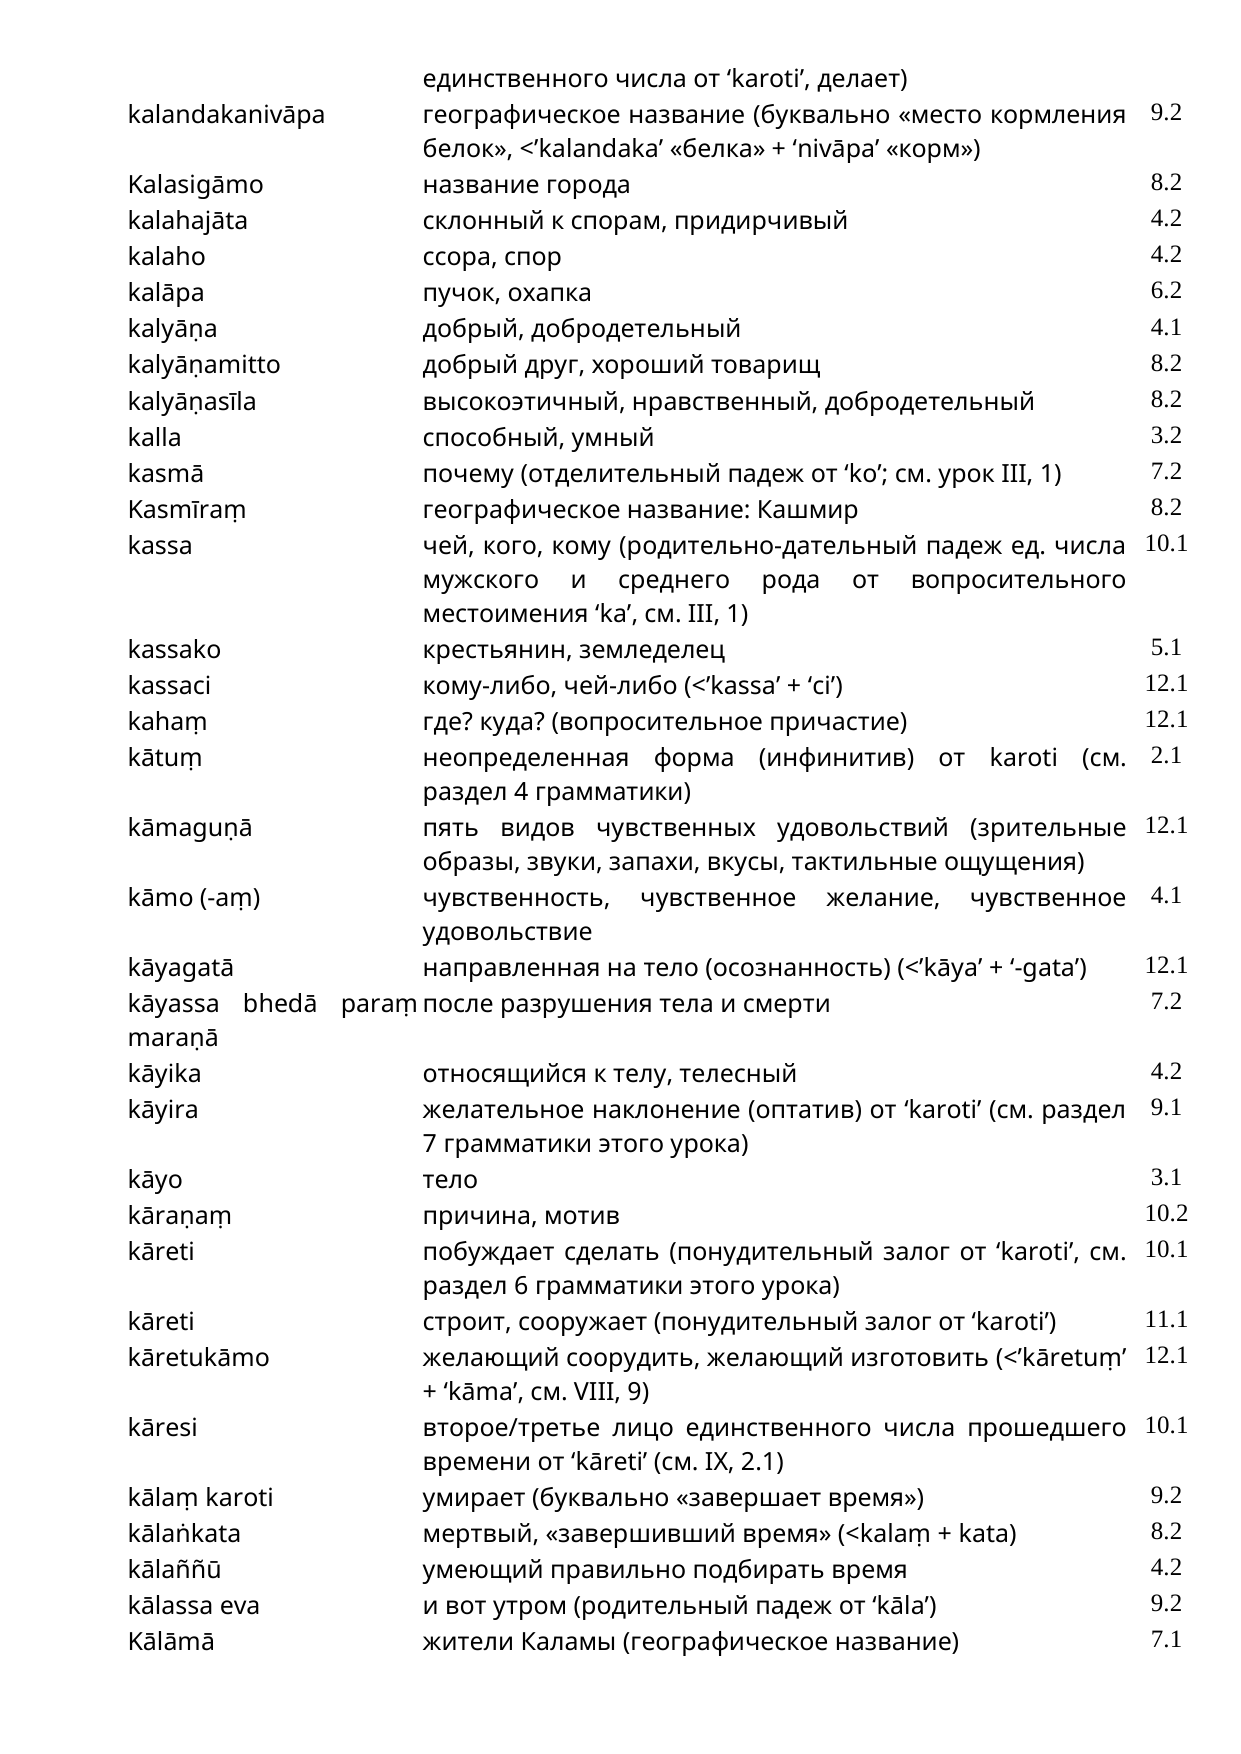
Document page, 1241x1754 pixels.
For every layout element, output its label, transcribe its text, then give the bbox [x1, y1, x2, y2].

table_cell kāyika [125, 1054, 420, 1090]
table_cell единственного числа от ‘karoti’, делает) [420, 59, 1129, 95]
table_cell строит, сооружает (понудительный залог от ‘karoti’) [420, 1302, 1129, 1338]
table_cell kālaṅkata [125, 1514, 420, 1550]
table_cell 9.1 [1129, 1090, 1203, 1160]
table_cell 6.2 [1129, 273, 1203, 309]
table_cell 4.2 [1129, 1550, 1203, 1586]
table_cell 7.1 [1129, 1622, 1203, 1658]
table_cell kātuṃ [125, 738, 420, 808]
table_cell 10.1 [1129, 1408, 1203, 1478]
table_cell kālaṃ karoti [125, 1478, 420, 1514]
table_cell Kasmīraṃ [125, 490, 420, 526]
table_cell 4.2 [1129, 1054, 1203, 1090]
table_cell направленная на тело (осознанность) (<’kāya’ + ‘-gata’) [420, 948, 1129, 984]
table_cell второе/третье лицо единственного числа прошедшего времени от ‘kāreti’ (см. IX, 2.1) [420, 1408, 1129, 1478]
table_cell 2.1 [1129, 738, 1203, 808]
table_cell пучок, охапка [420, 273, 1129, 309]
table_cell мертвый, «завершивший время» (<kalaṃ + kata) [420, 1514, 1129, 1550]
table_cell 10.2 [1129, 1196, 1203, 1232]
table_cell географическое название: Кашмир [420, 490, 1129, 526]
table_cell добрый, добродетельный [420, 309, 1129, 345]
table_cell 11.1 [1129, 1302, 1203, 1338]
table_cell 4.1 [1129, 309, 1203, 345]
table_cell 10.1 [1129, 1232, 1203, 1302]
table_cell ссора, спор [420, 237, 1129, 273]
table_cell высокоэтичный, нравственный, добродетельный [420, 381, 1129, 417]
table_cell kassaci [125, 666, 420, 702]
table_cell kasmā [125, 454, 420, 489]
table_cell kalahajāta [125, 201, 420, 237]
table_cell неопределенная форма (инфинитив) от karoti (см. раздел 4 грамматики) [420, 738, 1129, 808]
table_cell kāretukāmo [125, 1338, 420, 1408]
table_cell [125, 59, 420, 95]
table_cell kalyāṇamitto [125, 345, 420, 381]
table_cell 9.2 [1129, 1586, 1203, 1622]
table_cell относящийся к телу, телесный [420, 1054, 1129, 1090]
table_cell 7.2 [1129, 454, 1203, 489]
table_cell 9.2 [1129, 95, 1203, 165]
table_cell и вот утром (родительный падеж от ‘kāla’) [420, 1586, 1129, 1622]
table_cell 8.2 [1129, 1514, 1203, 1550]
table_cell 8.2 [1129, 345, 1203, 381]
table_cell kāreti [125, 1302, 420, 1338]
table_cell kāresi [125, 1408, 420, 1478]
table_cell 10.1 [1129, 526, 1203, 629]
table_cell kālaññū [125, 1550, 420, 1586]
table_cell кому-либо, чей-либо (<’kassa’ + ‘ci’) [420, 666, 1129, 702]
table_cell kālassa eva [125, 1586, 420, 1622]
table_cell 4.2 [1129, 237, 1203, 273]
table_cell название города [420, 165, 1129, 201]
table_cell 8.2 [1129, 490, 1203, 526]
table_cell тело [420, 1160, 1129, 1196]
table_cell 12.1 [1129, 666, 1203, 702]
table_cell 12.1 [1129, 702, 1203, 738]
table_cell почему (отделительный падеж от ‘ko’; см. урок III, 1) [420, 454, 1129, 489]
table_cell 8.2 [1129, 165, 1203, 201]
table_cell kāraṇaṃ [125, 1196, 420, 1232]
table_cell kahaṃ [125, 702, 420, 738]
table_cell крестьянин, земледелец [420, 630, 1129, 666]
table_cell желательное наклонение (оптатив) от ‘karoti’ (см. раздел 7 грамматики этого урока) [420, 1090, 1129, 1160]
table_cell побуждает сделать (понудительный залог от ‘karoti’, см. раздел 6 грамматики этого урока) [420, 1232, 1129, 1302]
table_cell kāmo (-aṃ) [125, 878, 420, 948]
table_cell kāyira [125, 1090, 420, 1160]
table_cell 5.1 [1129, 630, 1203, 666]
table_cell kalla [125, 418, 420, 453]
table_cell 3.2 [1129, 418, 1203, 453]
table_cell желающий соорудить, желающий изготовить (<’kāretuṃ’ + ‘kāma’, см. VIII, 9) [420, 1338, 1129, 1408]
table_cell kalyāṇasīla [125, 381, 420, 417]
table_cell 7.2 [1129, 984, 1203, 1054]
table_cell после разрушения тела и смерти [420, 984, 1129, 1054]
table_cell kalaho [125, 237, 420, 273]
table_cell 3.1 [1129, 1160, 1203, 1196]
table_cell где? куда? (вопросительное причастие) [420, 702, 1129, 738]
table_cell Kālāmā [125, 1622, 420, 1658]
table_cell добрый друг, хороший товарищ [420, 345, 1129, 381]
table_cell пять видов чувственных удовольствий (зрительные образы, звуки, запахи, вкусы, тактильные ощущения) [420, 808, 1129, 878]
table_cell склонный к спорам, придирчивый [420, 201, 1129, 237]
table_cell 8.2 [1129, 381, 1203, 417]
table_cell kassako [125, 630, 420, 666]
table_cell географическое название (буквально «место кормления белок», <’kalandaka’ «белка» + ‘nivāpa’ «корм») [420, 95, 1129, 165]
table_cell kāyo [125, 1160, 420, 1196]
table_cell 9.2 [1129, 1478, 1203, 1514]
table_cell Kalasigāmo [125, 165, 420, 201]
table_cell чей, кого, кому (родительно-дательный падеж ед. числа мужского и среднего рода от вопросительного местоимения ‘ka’, см. III, 1) [420, 526, 1129, 629]
table_cell 4.2 [1129, 201, 1203, 237]
table_cell способный, умный [420, 418, 1129, 453]
table_cell kāmaguṇā [125, 808, 420, 878]
table_cell kāyassa bhedā paraṃ maraṇā [125, 984, 420, 1054]
table_cell kalandakanivāpa [125, 95, 420, 165]
table_cell 12.1 [1129, 1338, 1203, 1408]
table_cell 4.1 [1129, 878, 1203, 948]
table_cell kassa [125, 526, 420, 629]
table_cell жители Каламы (географическое название) [420, 1622, 1129, 1658]
table_cell чувственность, чувственное желание, чувственное удовольствие [420, 878, 1129, 948]
table_cell 12.1 [1129, 948, 1203, 984]
table_cell умеющий правильно подбирать время [420, 1550, 1129, 1586]
table_cell [1129, 59, 1203, 95]
table_cell kalāpa [125, 273, 420, 309]
table_cell причина, мотив [420, 1196, 1129, 1232]
table_cell kalyāṇa [125, 309, 420, 345]
table_cell 12.1 [1129, 808, 1203, 878]
table_cell kāyagatā [125, 948, 420, 984]
table_cell умирает (буквально «завершает время») [420, 1478, 1129, 1514]
table_cell kāreti [125, 1232, 420, 1302]
